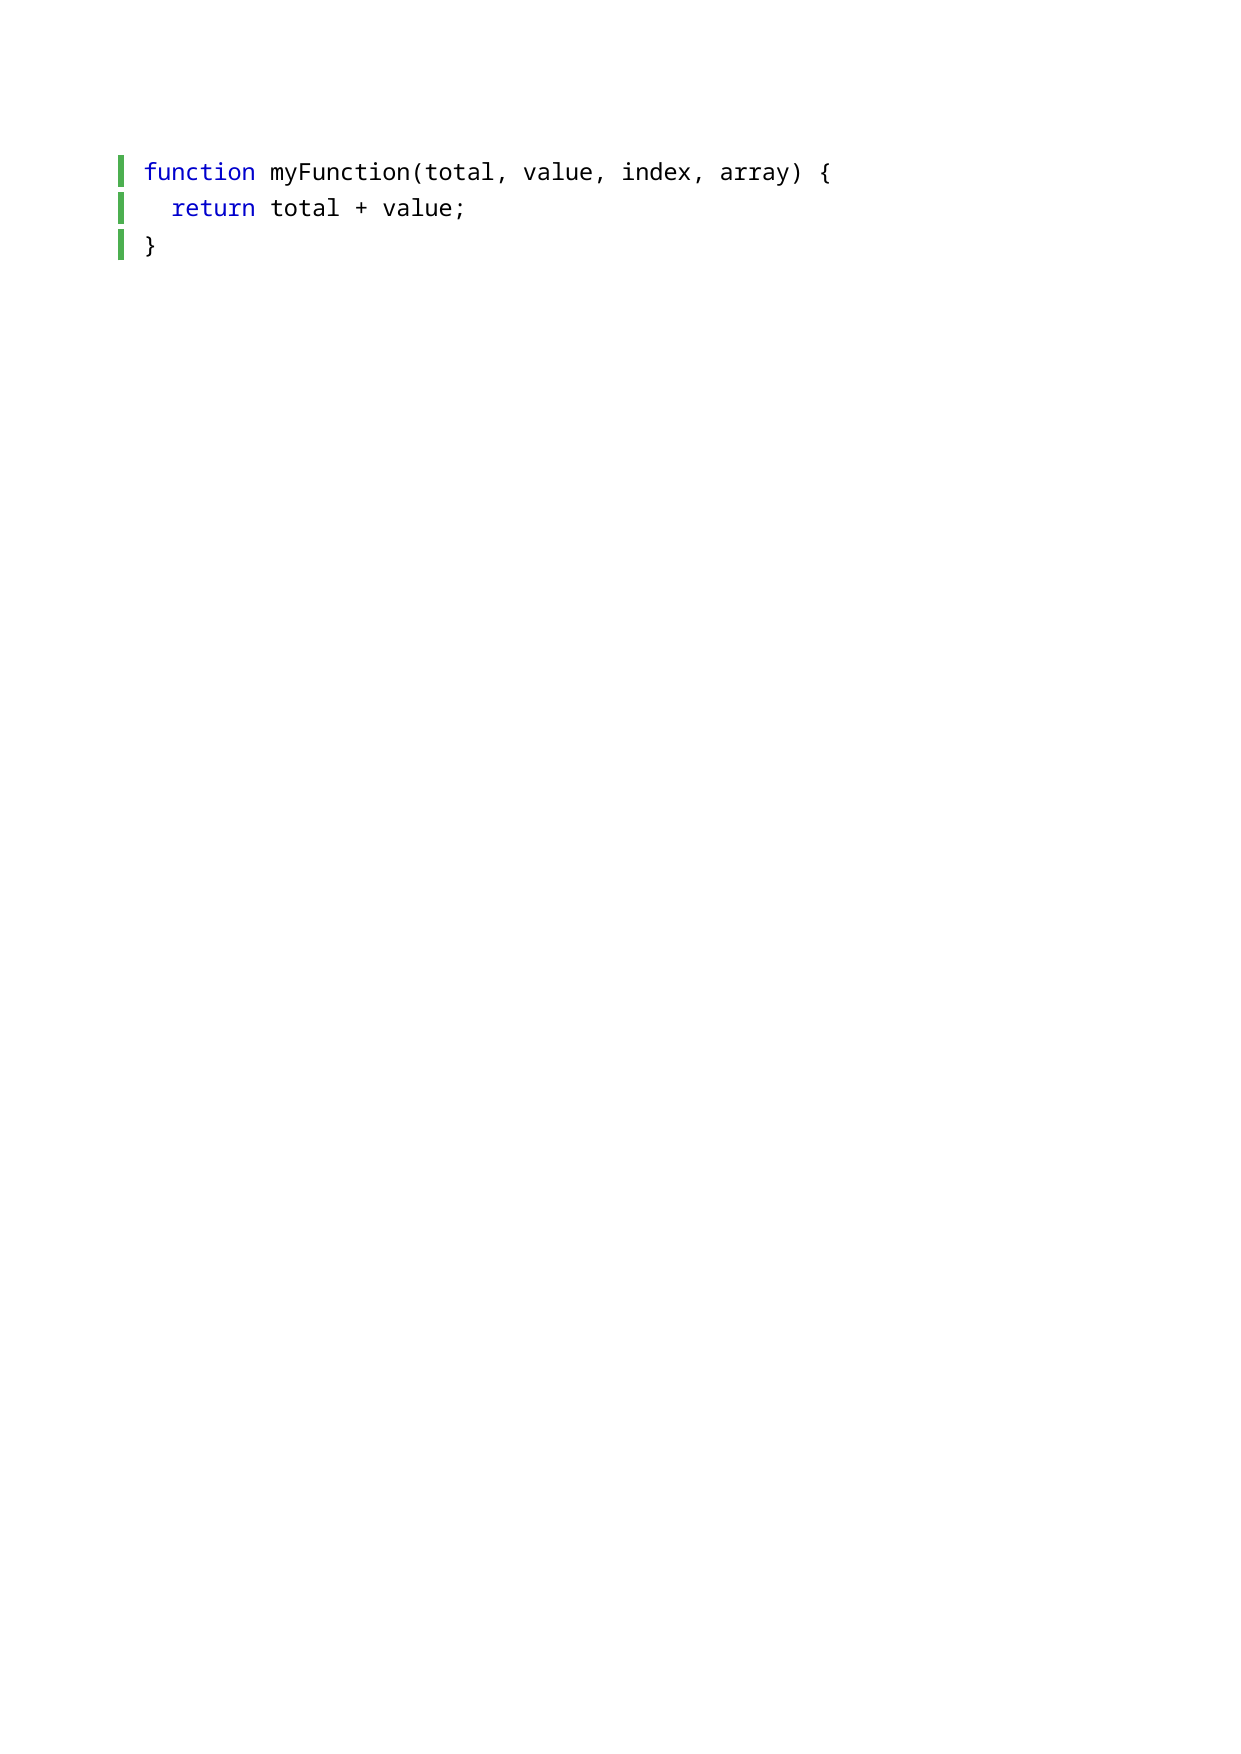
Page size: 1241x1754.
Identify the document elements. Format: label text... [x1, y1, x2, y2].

text function myFunction(total, value, index, array) { return total + value; } [118, 118, 1122, 260]
